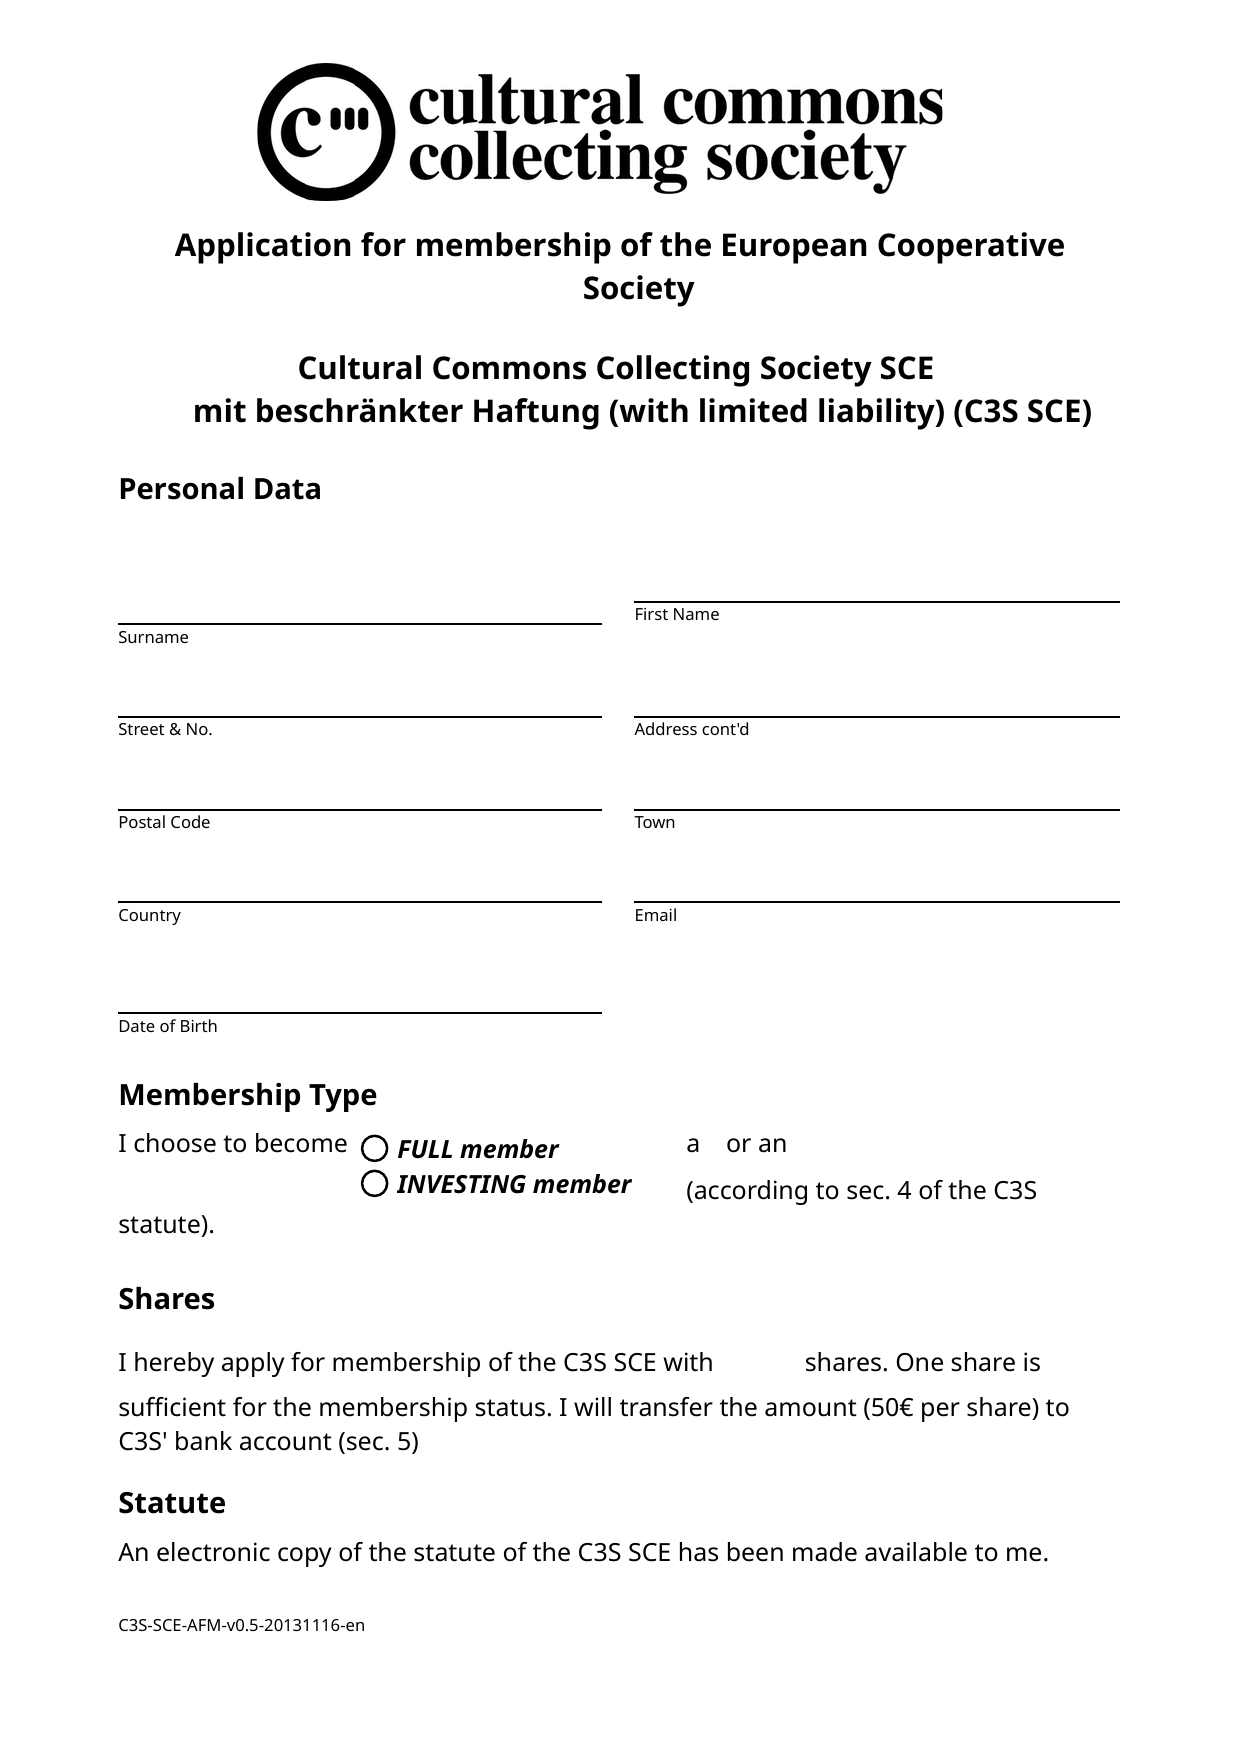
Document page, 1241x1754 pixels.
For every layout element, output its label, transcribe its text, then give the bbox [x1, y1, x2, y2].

table_cell Street & No. [118, 718, 602, 741]
table_cell Email [634, 903, 1120, 926]
subtitle Statute [118, 1483, 1122, 1522]
table_cell [603, 741, 634, 833]
table_header [634, 533, 1120, 601]
text I choose to become a or an [118, 1126, 1122, 1160]
table_cell [118, 834, 602, 901]
picture [257, 63, 943, 201]
table_cell [118, 741, 602, 809]
subtitle Personal Data [118, 469, 1122, 508]
table_header [118, 533, 602, 623]
table_cell [118, 926, 602, 1012]
subtitle Shares [118, 1278, 1122, 1318]
text (according to sec. 4 of the C3S statute). [118, 1173, 1122, 1241]
table_cell [118, 648, 602, 716]
table_cell [634, 648, 1120, 716]
table_cell Address cont'd [634, 718, 1120, 741]
subtitle Cultural Commons Collecting Society SCE mit beschränkter Haftung (with limited liability) (C3S SCE) [118, 346, 1122, 431]
table_cell [634, 741, 1120, 809]
table_cell [634, 926, 1120, 1037]
subtitle Membership Type [118, 1074, 1122, 1114]
table_cell [634, 834, 1120, 901]
table_header Surname [118, 625, 602, 648]
subtitle Application for membership of the European Cooperative Society [118, 223, 1122, 308]
table_cell Town [634, 811, 1120, 833]
table_cell Postal Code [118, 811, 602, 833]
table_cell [603, 926, 634, 1037]
table_header [603, 533, 634, 648]
table_cell Date of Birth [118, 1014, 602, 1037]
table_cell [603, 648, 634, 741]
text An electronic copy of the statute of the C3S SCE has been made available to me. [118, 1535, 1122, 1569]
text I hereby apply for membership of the C3S SCE with shares. One share is sufficient for the membership status. I will transfer the amount (50€ per share) to C3S' bank account (sec. 5) [118, 1331, 1122, 1458]
table_cell Country [118, 903, 602, 926]
table_header First Name [634, 603, 1120, 648]
table_cell [603, 834, 634, 926]
